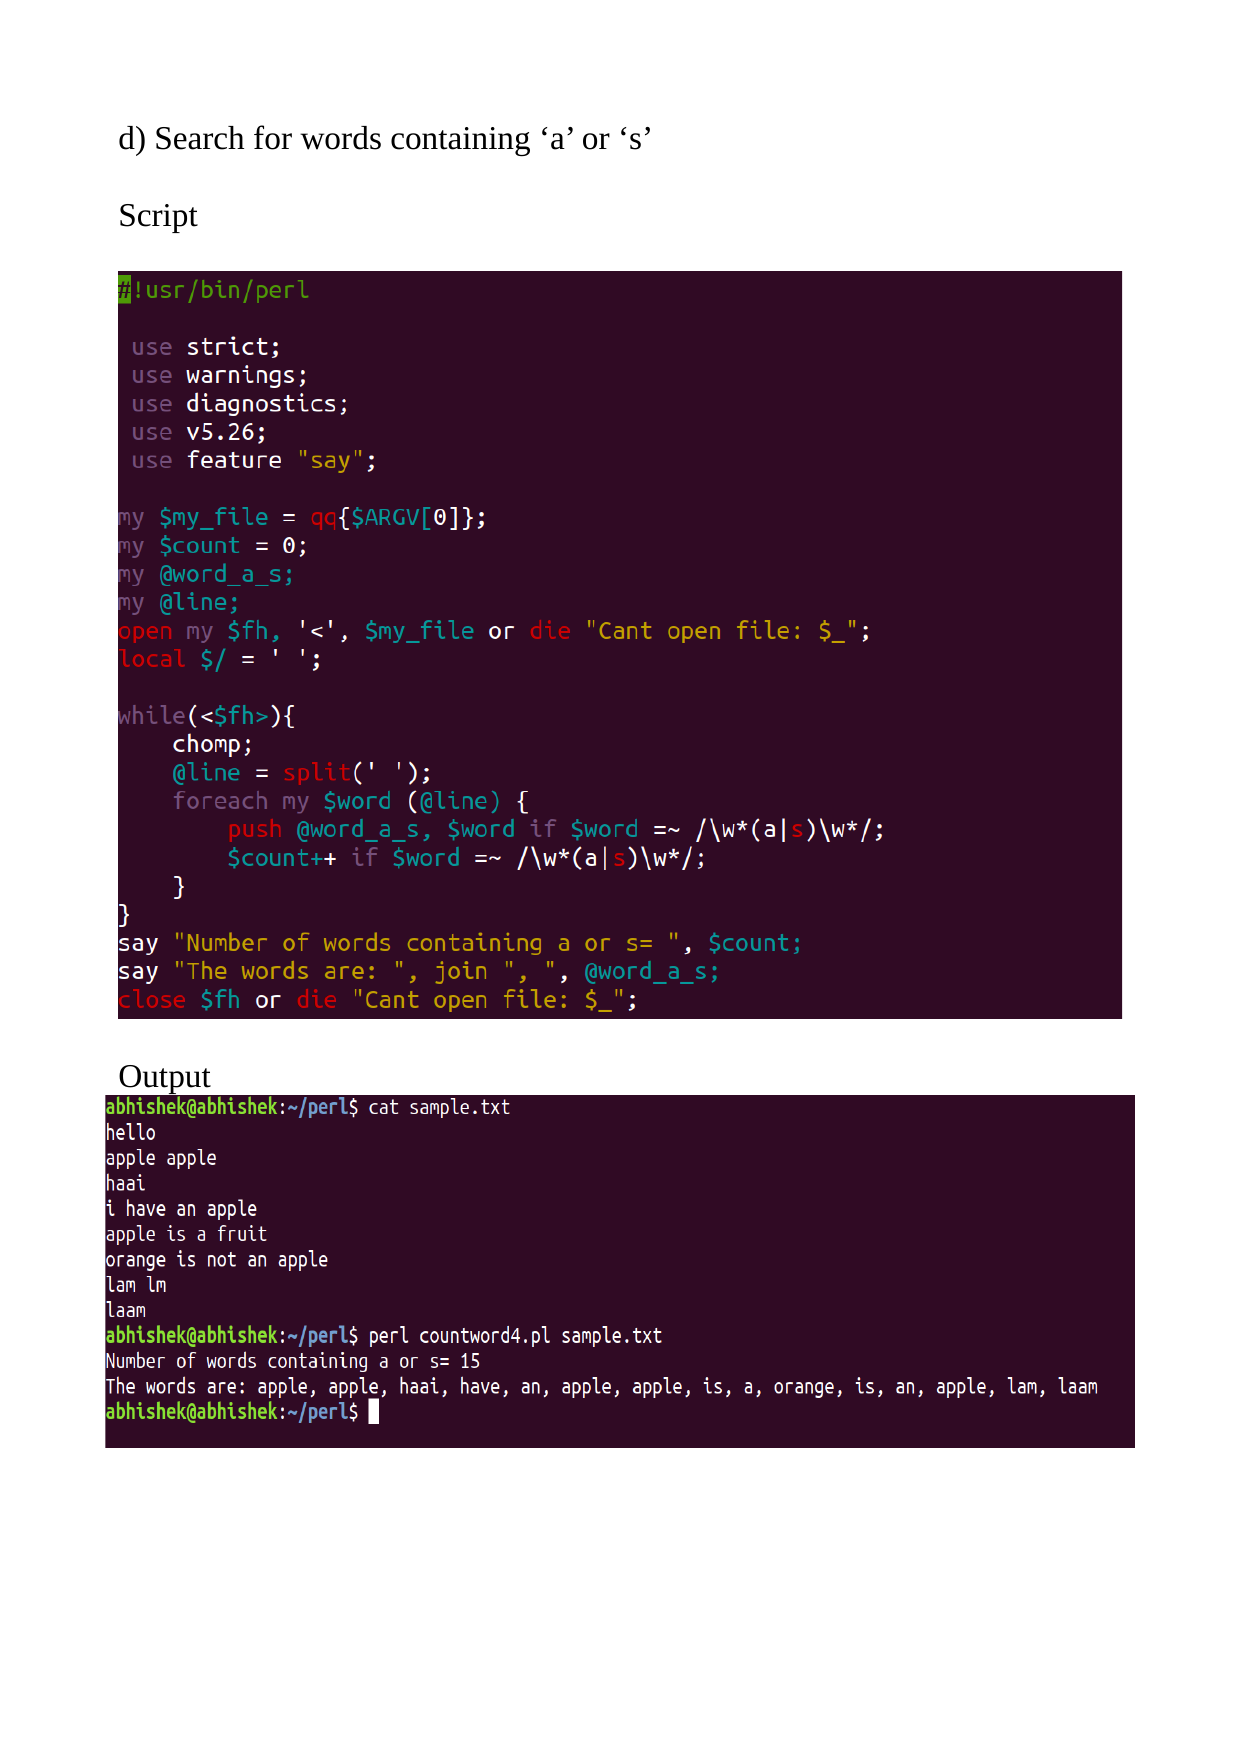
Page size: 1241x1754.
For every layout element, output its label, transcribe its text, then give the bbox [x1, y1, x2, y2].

picture [118, 271, 1123, 1019]
text d) Search for words containing ‘a’ or ‘s’ [118, 118, 1122, 156]
picture [105, 1095, 1135, 1448]
text Output [118, 1057, 1122, 1095]
text Script [118, 195, 1122, 233]
